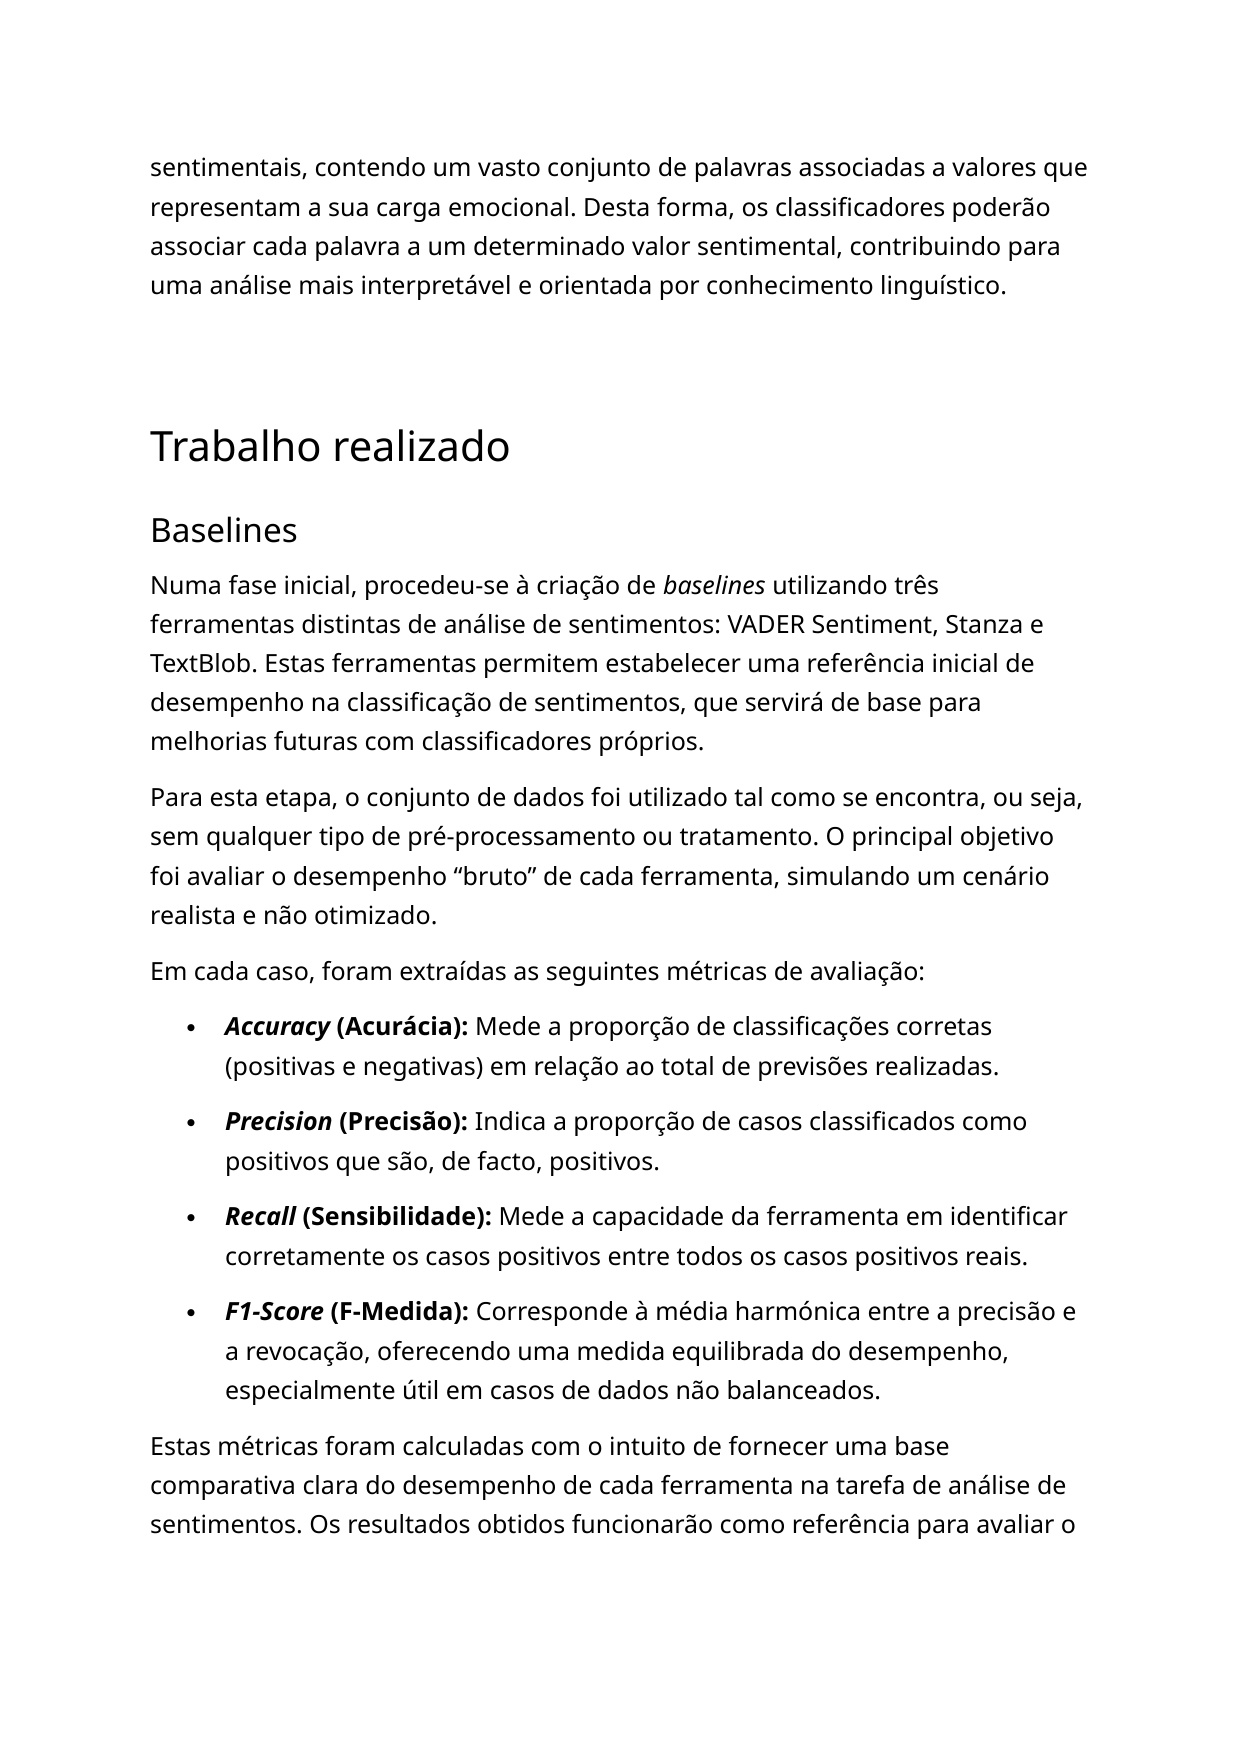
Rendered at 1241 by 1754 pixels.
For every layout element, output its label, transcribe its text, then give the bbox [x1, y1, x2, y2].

list Precision (Precisão): Indica a proporção de casos classificados como positivos que são, de facto, positivos. [187, 1104, 1090, 1177]
list F1-Score (F-Medida): Corresponde à média harmónica entre a precisão e a revocação, oferecendo uma medida equilibrada do desempenho, especialmente útil em casos de dados não balanceados. [187, 1294, 1090, 1406]
text Numa fase inicial, procedeu-se à criação de baselines utilizando três ferramentas distintas de análise de sentimentos: VADER Sentiment, Stanza e TextBlob. Estas ferramentas permitem estabelecer uma referência inicial de desempenho na classificação de sentimentos, que servirá de base para melhorias futuras com classificadores próprios. [150, 567, 1090, 758]
text Para esta etapa, o conjunto de dados foi utilizado tal como se encontra, ou seja, sem qualquer tipo de pré-processamento ou tratamento. O principal objetivo foi avaliar o desempenho “bruto” de cada ferramenta, simulando um cenário realista e não otimizado. [150, 780, 1090, 931]
text sentimentais, contendo um vasto conjunto de palavras associadas a valores que representam a sua carga emocional. Desta forma, os classificadores poderão associar cada palavra a um determinado valor sentimental, contribuindo para uma análise mais interpretável e orientada por conhecimento linguístico. [150, 150, 1090, 302]
subtitle Baselines [150, 507, 1090, 552]
list Accuracy (Acurácia): Mede a proporção de classificações corretas (positivas e negativas) em relação ao total de previsões realizadas. [187, 1009, 1090, 1082]
subtitle Trabalho realizado [150, 417, 1090, 473]
text Em cada caso, foram extraídas as seguintes métricas de avaliação: [150, 953, 1090, 987]
text Estas métricas foram calculadas com o intuito de fornecer uma base comparativa clara do desempenho de cada ferramenta na tarefa de análise de sentimentos. Os resultados obtidos funcionarão como referência para avaliar o [150, 1428, 1090, 1541]
list Recall (Sensibilidade): Mede a capacidade da ferramenta em identificar corretamente os casos positivos entre todos os casos positivos reais. [187, 1199, 1090, 1272]
